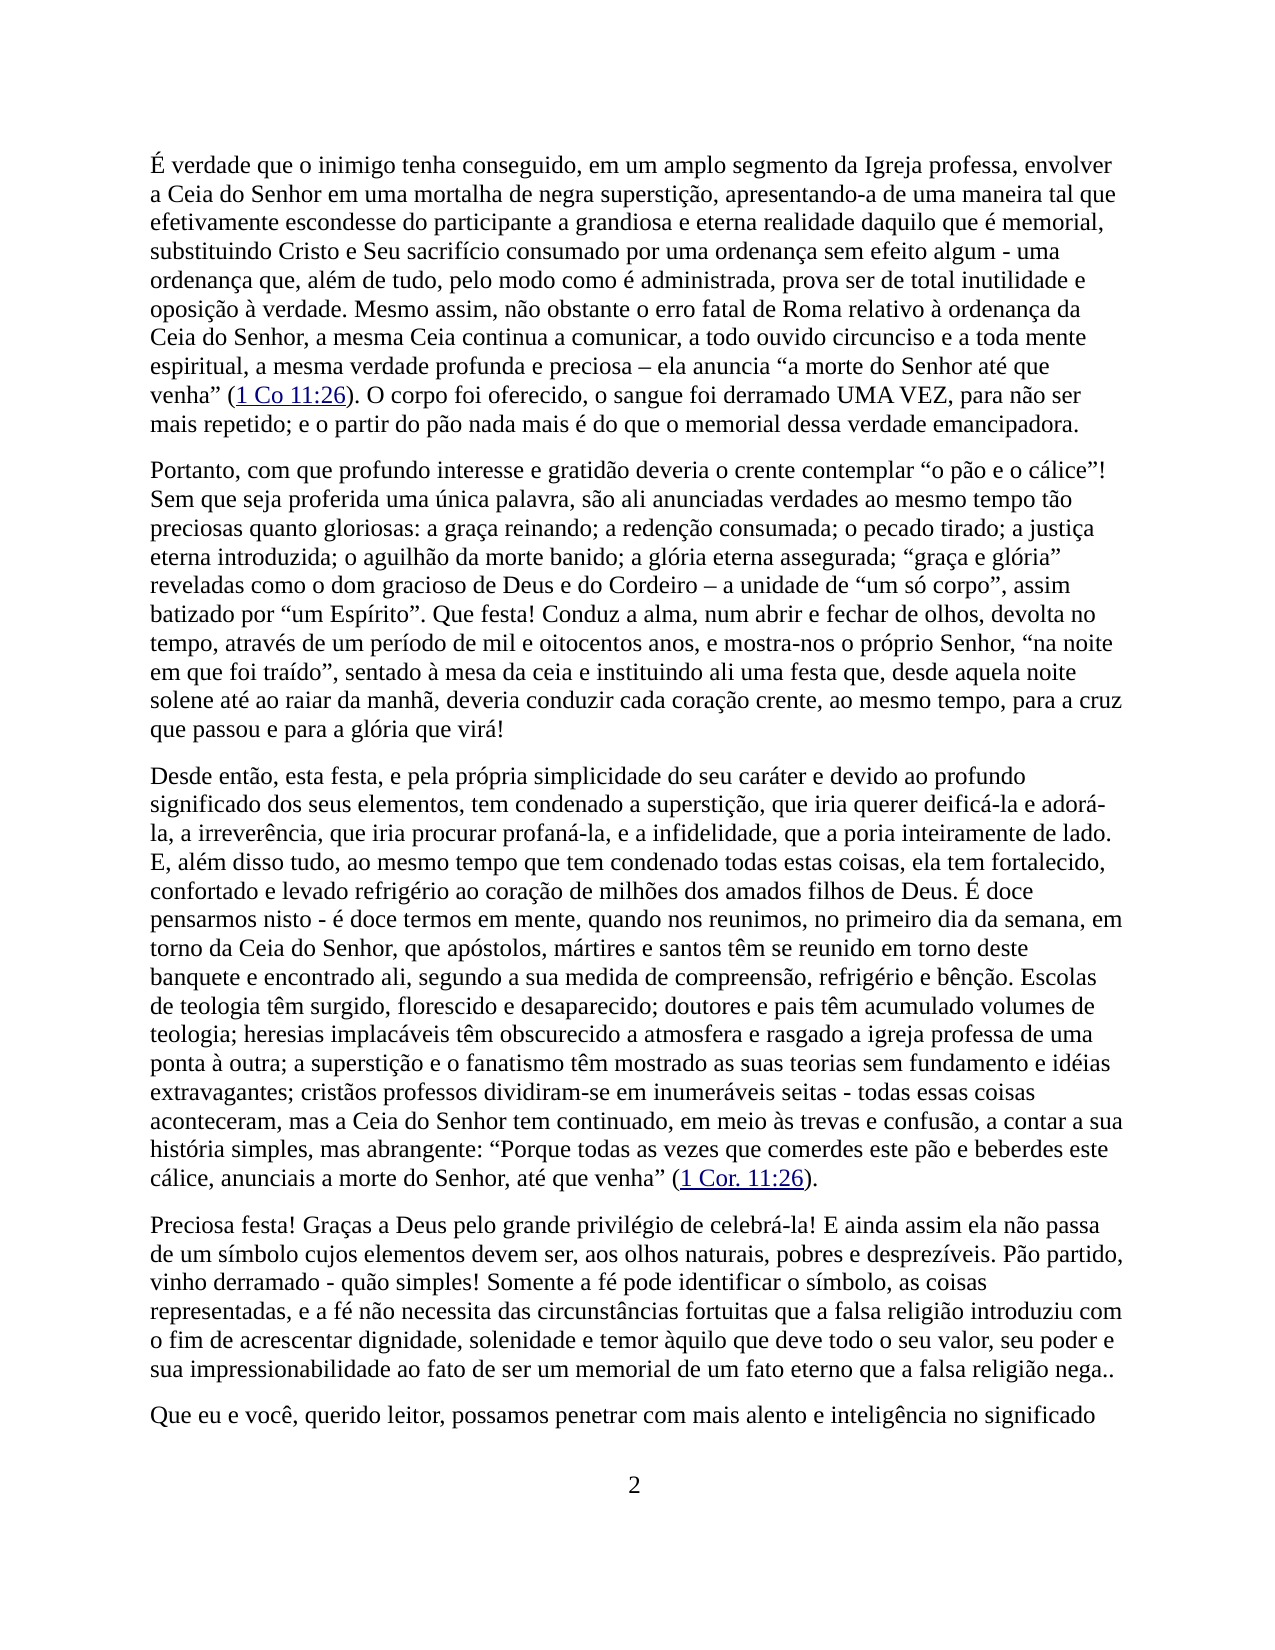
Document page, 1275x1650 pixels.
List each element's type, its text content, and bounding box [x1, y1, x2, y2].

text Preciosa festa! Graças a Deus pelo grande privilégio de celebrá-la! E ainda assim ela não passa de um símbolo cujos elementos devem ser, aos olhos naturais, pobres e desprezíveis. Pão partido, vinho derramado - quão simples! Somente a fé pode identificar o símbolo, as coisas representadas, e a fé não necessita das circunstâncias fortuitas que a falsa religião introduziu com o fim de acrescentar dignidade, solenidade e temor àquilo que deve todo o seu valor, seu poder e sua impressionabilidade ao fato de ser um memorial de um fato eterno que a falsa religião nega.. [150, 1210, 1125, 1382]
text Desde então, esta festa, e pela própria simplicidade do seu caráter e devido ao profundo significado dos seus elementos, tem condenado a superstição, que iria querer deificá-la e adorá-la, a irreverência, que iria procurar profaná-la, e a infidelidade, que a poria inteiramente de lado. E, além disso tudo, ao mesmo tempo que tem condenado todas estas coisas, ela tem fortalecido, confortado e levado refrigério ao coração de milhões dos amados filhos de Deus. É doce pensarmos nisto - é doce termos em mente, quando nos reunimos, no primeiro dia da semana, em torno da Ceia do Senhor, que apóstolos, mártires e santos têm se reunido em torno deste banquete e encontrado ali, segundo a sua medida de compreensão, refrigério e bênção. Escolas de teologia têm surgido, florescido e desaparecido; doutores e pais têm acumulado volumes de teologia; heresias implacáveis têm obscurecido a atmosfera e rasgado a igreja professa de uma ponta à outra; a superstição e o fanatismo têm mostrado as suas teorias sem fundamento e idéias extravagantes; cristãos professos dividiram-se em inumeráveis seitas - todas essas coisas aconteceram, mas a Ceia do Senhor tem continuado, em meio às trevas e confusão, a contar a sua história simples, mas abrangente: “Porque todas as vezes que comerdes este pão e beberdes este cálice, anunciais a morte do Senhor, até que venha” (1 Cor. 11:26). [150, 761, 1125, 1192]
text É verdade que o inimigo tenha conseguido, em um amplo segmento da Igreja professa, envolver a Ceia do Senhor em uma mortalha de negra superstição, apresentando-a de uma maneira tal que efetivamente escondesse do participante a grandiosa e eterna realidade daquilo que é memorial, substituindo Cristo e Seu sacrifício consumado por uma ordenança sem efeito algum - uma ordenança que, além de tudo, pelo modo como é administrada, prova ser de total inutilidade e oposição à verdade. Mesmo assim, não obstante o erro fatal de Roma relativo à ordenança da Ceia do Senhor, a mesma Ceia continua a comunicar, a todo ouvido circunciso e a toda mente espiritual, a mesma verdade profunda e preciosa – ela anuncia “a morte do Senhor até que venha” (1 Co 11:26). O corpo foi oferecido, o sangue foi derramado UMA VEZ, para não ser mais repetido; e o partir do pão nada mais é do que o memorial dessa verdade emancipadora. [150, 150, 1125, 437]
text Portanto, com que profundo interesse e gratidão deveria o crente contemplar “o pão e o cálice”! Sem que seja proferida uma única palavra, são ali anunciadas verdades ao mesmo tempo tão preciosas quanto gloriosas: a graça reinando; a redenção consumada; o pecado tirado; a justiça eterna introduzida; o aguilhão da morte banido; a glória eterna assegurada; “graça e glória” reveladas como o dom gracioso de Deus e do Cordeiro – a unidade de “um só corpo”, assim batizado por “um Espírito”. Que festa! Conduz a alma, num abrir e fechar de olhos, devolta no tempo, através de um período de mil e oitocentos anos, e mostra-nos o próprio Senhor, “na noite em que foi traído”, sentado à mesa da ceia e instituindo ali uma festa que, desde aquela noite solene até ao raiar da manhã, deveria conduzir cada coração crente, ao mesmo tempo, para a cruz que passou e para a glória que virá! [150, 455, 1125, 743]
text Que eu e você, querido leitor, possamos penetrar com mais alento e inteligência no significado [150, 1400, 1125, 1429]
